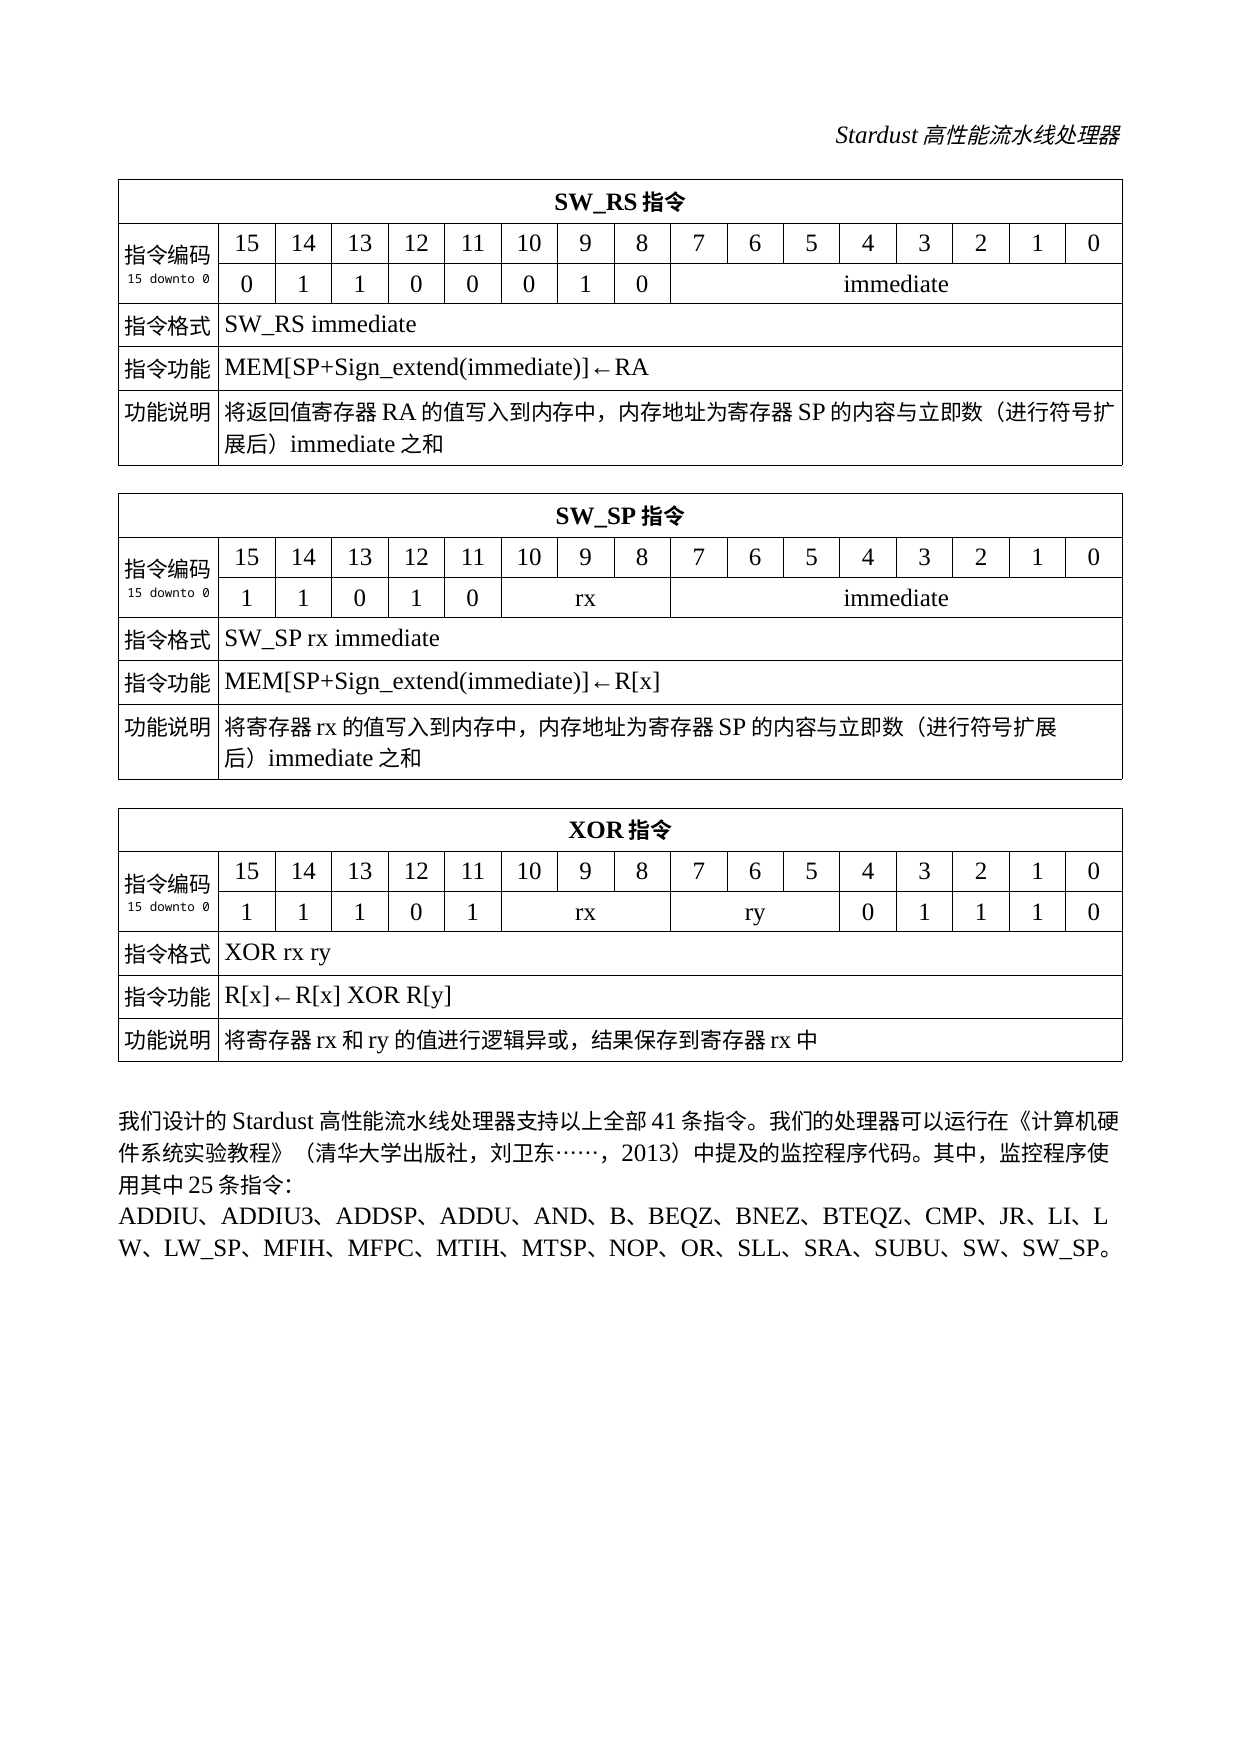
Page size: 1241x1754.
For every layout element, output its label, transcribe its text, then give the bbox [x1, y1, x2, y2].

table_cell 6 [728, 852, 783, 891]
table_cell 9 [558, 224, 614, 263]
table_cell 12 [389, 538, 444, 577]
table_cell 7 [671, 852, 727, 891]
table_cell 11 [445, 538, 501, 577]
table_cell 3 [897, 538, 952, 577]
table_cell 1 [332, 892, 388, 931]
table_cell 0 [389, 892, 444, 931]
table_cell 0 [1066, 852, 1122, 891]
table_cell 指令编码 15 downto 0 [119, 224, 218, 303]
table_cell 将返回值寄存器RA的值写入到内存中，内存地址为寄存器SP的内容与立即数（进行符号扩展后）immediate之和 [219, 391, 1122, 464]
table_cell MEM[SP+Sign_extend(immediate)]←RA [219, 347, 1122, 389]
table_cell 1 [953, 892, 1009, 931]
table_cell 1 [897, 892, 952, 931]
table_cell SW_RS immediate [219, 304, 1122, 346]
table_cell 指令编码 15 downto 0 [119, 852, 218, 931]
table_cell 1 [219, 892, 275, 931]
table_cell 将寄存器rx和ry的值进行逻辑异或，结果保存到寄存器rx中 [219, 1019, 1122, 1061]
table_cell 0 [615, 264, 670, 303]
table_cell 功能说明 [119, 1019, 218, 1061]
text 我们设计的Stardust高性能流水线处理器支持以上全部41条指令。我们的处理器可以运行在《计算机硬件系统实验教程》（清华大学出版社，刘卫东……，2013）中提及的监控程序代码。其中，监控程序使用其中25条指令：ADDIU、ADDIU3、ADDSP、ADDU、AND、B、BEQZ、BNEZ、BTEQZ、CMP、JR、LI、LW、LW_SP、MFIH、MFPC、MTIH、MTSP、NOP、OR、SLL、SRA、SUBU、SW、SW_SP。 [118, 1104, 1122, 1263]
table_cell 10 [502, 224, 557, 263]
table_cell 0 [445, 578, 501, 617]
table_cell rx [502, 892, 670, 931]
table_cell 11 [445, 224, 501, 263]
table_cell 1 [276, 264, 331, 303]
table_cell 3 [897, 224, 952, 263]
table_cell 15 [219, 224, 275, 263]
table_cell 13 [332, 224, 388, 263]
table_header SW_RS指令 [119, 180, 1122, 222]
table_cell 0 [389, 264, 444, 303]
table_header SW_SP指令 [119, 494, 1122, 537]
table_cell 12 [389, 224, 444, 263]
table_cell 1 [332, 264, 388, 303]
table_cell 14 [276, 224, 331, 263]
table_cell 1 [276, 892, 331, 931]
table_cell 4 [840, 852, 896, 891]
table_cell 1 [1010, 852, 1065, 891]
table_cell XOR rx ry [219, 932, 1122, 974]
table_cell 7 [671, 538, 727, 577]
table_cell 6 [728, 224, 783, 263]
table_cell 指令格式 [119, 618, 218, 660]
table_cell 13 [332, 852, 388, 891]
table_cell 1 [1010, 892, 1065, 931]
table_cell 0 [332, 578, 388, 617]
table_cell 1 [276, 578, 331, 617]
table_cell 8 [615, 852, 670, 891]
table_cell 5 [784, 852, 839, 891]
table_cell 指令功能 [119, 661, 218, 704]
table_cell 0 [1066, 892, 1122, 931]
table_cell 9 [558, 538, 614, 577]
table_cell 10 [502, 852, 557, 891]
table_cell 8 [615, 538, 670, 577]
table_cell 指令功能 [119, 976, 218, 1018]
table_cell 0 [1066, 224, 1122, 263]
table_cell 5 [784, 224, 839, 263]
table_cell 9 [558, 852, 614, 891]
table_cell 1 [558, 264, 614, 303]
table_cell 指令编码 15 downto 0 [119, 538, 218, 617]
table_cell 指令格式 [119, 304, 218, 346]
table_cell 0 [1066, 538, 1122, 577]
table_cell 15 [219, 852, 275, 891]
table_cell 11 [445, 852, 501, 891]
table_header XOR指令 [119, 809, 1122, 851]
table_cell 1 [1010, 538, 1065, 577]
table_cell 1 [445, 892, 501, 931]
table_cell 15 [219, 538, 275, 577]
table_cell 指令功能 [119, 347, 218, 389]
table_cell 1 [389, 578, 444, 617]
table_cell 2 [953, 224, 1009, 263]
table_cell 2 [953, 538, 1009, 577]
table_cell 10 [502, 538, 557, 577]
table_cell MEM[SP+Sign_extend(immediate)]←R[x] [219, 661, 1122, 704]
table_cell R[x]←R[x] XOR R[y] [219, 976, 1122, 1018]
table_cell 指令格式 [119, 932, 218, 974]
table_cell 1 [1010, 224, 1065, 263]
table_cell 功能说明 [119, 391, 218, 464]
table_cell 0 [502, 264, 557, 303]
table_cell 5 [784, 538, 839, 577]
table_cell 1 [219, 578, 275, 617]
table_cell 14 [276, 538, 331, 577]
table_cell 4 [840, 224, 896, 263]
table_cell 3 [897, 852, 952, 891]
table_cell ry [671, 892, 839, 931]
table_cell 0 [445, 264, 501, 303]
table_cell 6 [728, 538, 783, 577]
table_cell 4 [840, 538, 896, 577]
table_cell immediate [671, 264, 1122, 303]
table_cell 8 [615, 224, 670, 263]
table_cell SW_SP rx immediate [219, 618, 1122, 660]
table_cell 14 [276, 852, 331, 891]
table_cell 2 [953, 852, 1009, 891]
table_cell 7 [671, 224, 727, 263]
table_cell 功能说明 [119, 705, 218, 778]
table_cell 0 [840, 892, 896, 931]
table_cell 0 [219, 264, 275, 303]
table_cell 12 [389, 852, 444, 891]
table_cell 13 [332, 538, 388, 577]
table_cell immediate [671, 578, 1122, 617]
table_cell rx [502, 578, 670, 617]
table_cell 将寄存器rx的值写入到内存中，内存地址为寄存器SP的内容与立即数（进行符号扩展后）immediate之和 [219, 705, 1122, 778]
